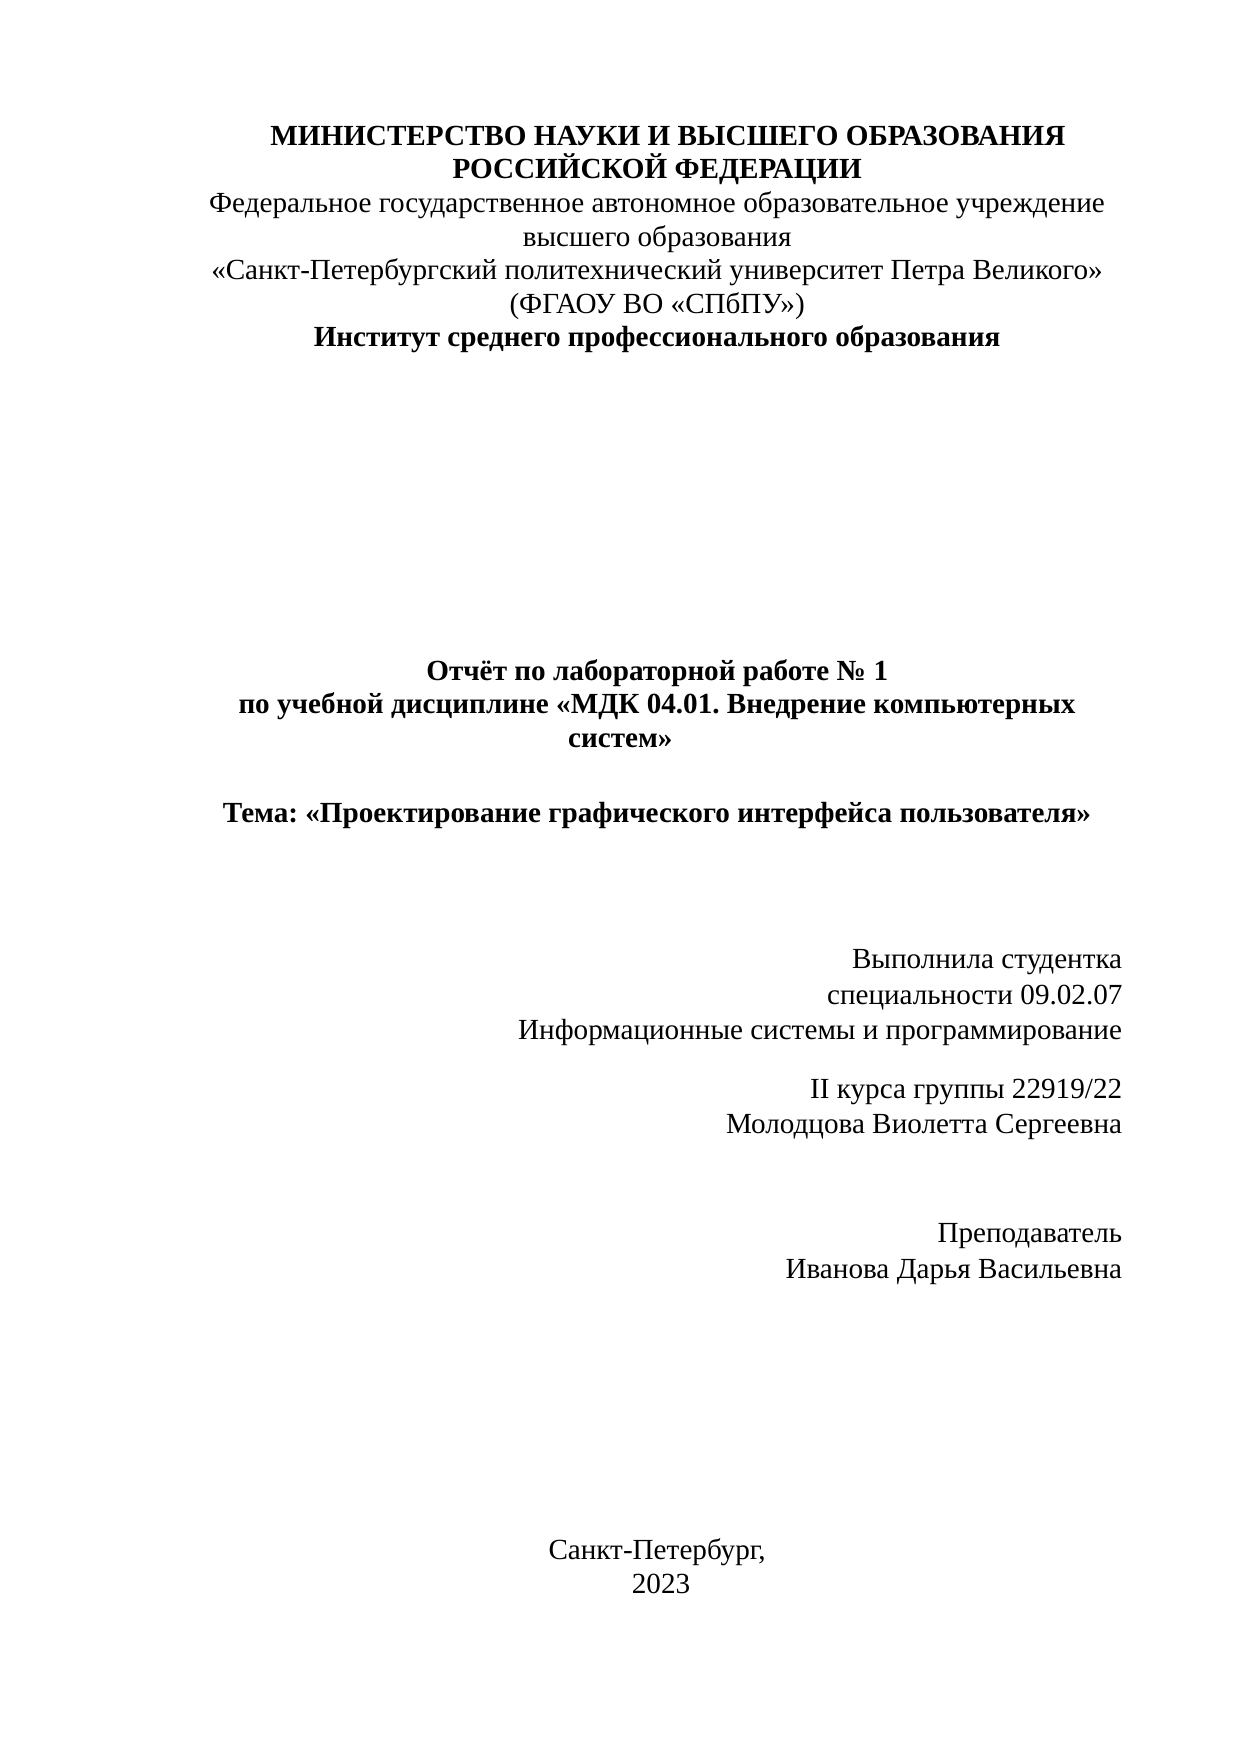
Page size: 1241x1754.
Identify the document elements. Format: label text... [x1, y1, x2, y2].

text Информационные системы и программирование [118, 1012, 1122, 1046]
text РОССИЙСКОЙ ФЕДЕРАЦИИ [118, 152, 1122, 185]
text высшего образования [118, 219, 1122, 252]
text специальности 09.02.07 [118, 977, 1122, 1010]
text Институт среднего профессионального образования [118, 319, 1122, 353]
text Тема: «Проектирование графического интерфейса пользователя» [118, 795, 1122, 829]
text Преподаватель [118, 1215, 1122, 1249]
text Молодцова Виолетта Сергеевна [118, 1107, 1122, 1140]
text Санкт-Петербург, [118, 1532, 1122, 1566]
text по учебной дисциплине «МДК 04.01. Внедрение компьютерных систем» [118, 686, 1122, 753]
text Выполнила студентка [118, 941, 1122, 975]
text «Санкт-Петербургский политехнический университет Петра Великого» [118, 252, 1122, 286]
text Отчёт по лабораторной работе № 1 [118, 653, 1122, 686]
text (ФГАОУ ВО «СПбПУ») [118, 286, 1122, 319]
text II курса группы 22919/22 [118, 1071, 1122, 1104]
text Иванова Дарья Васильевна [118, 1251, 1122, 1284]
text Федеральное государственное автономное образовательное учреждение [118, 185, 1122, 219]
text МИНИСТЕРСТВО НАУКИ и высшего образования [118, 118, 1122, 152]
text 2023 [118, 1566, 1122, 1599]
